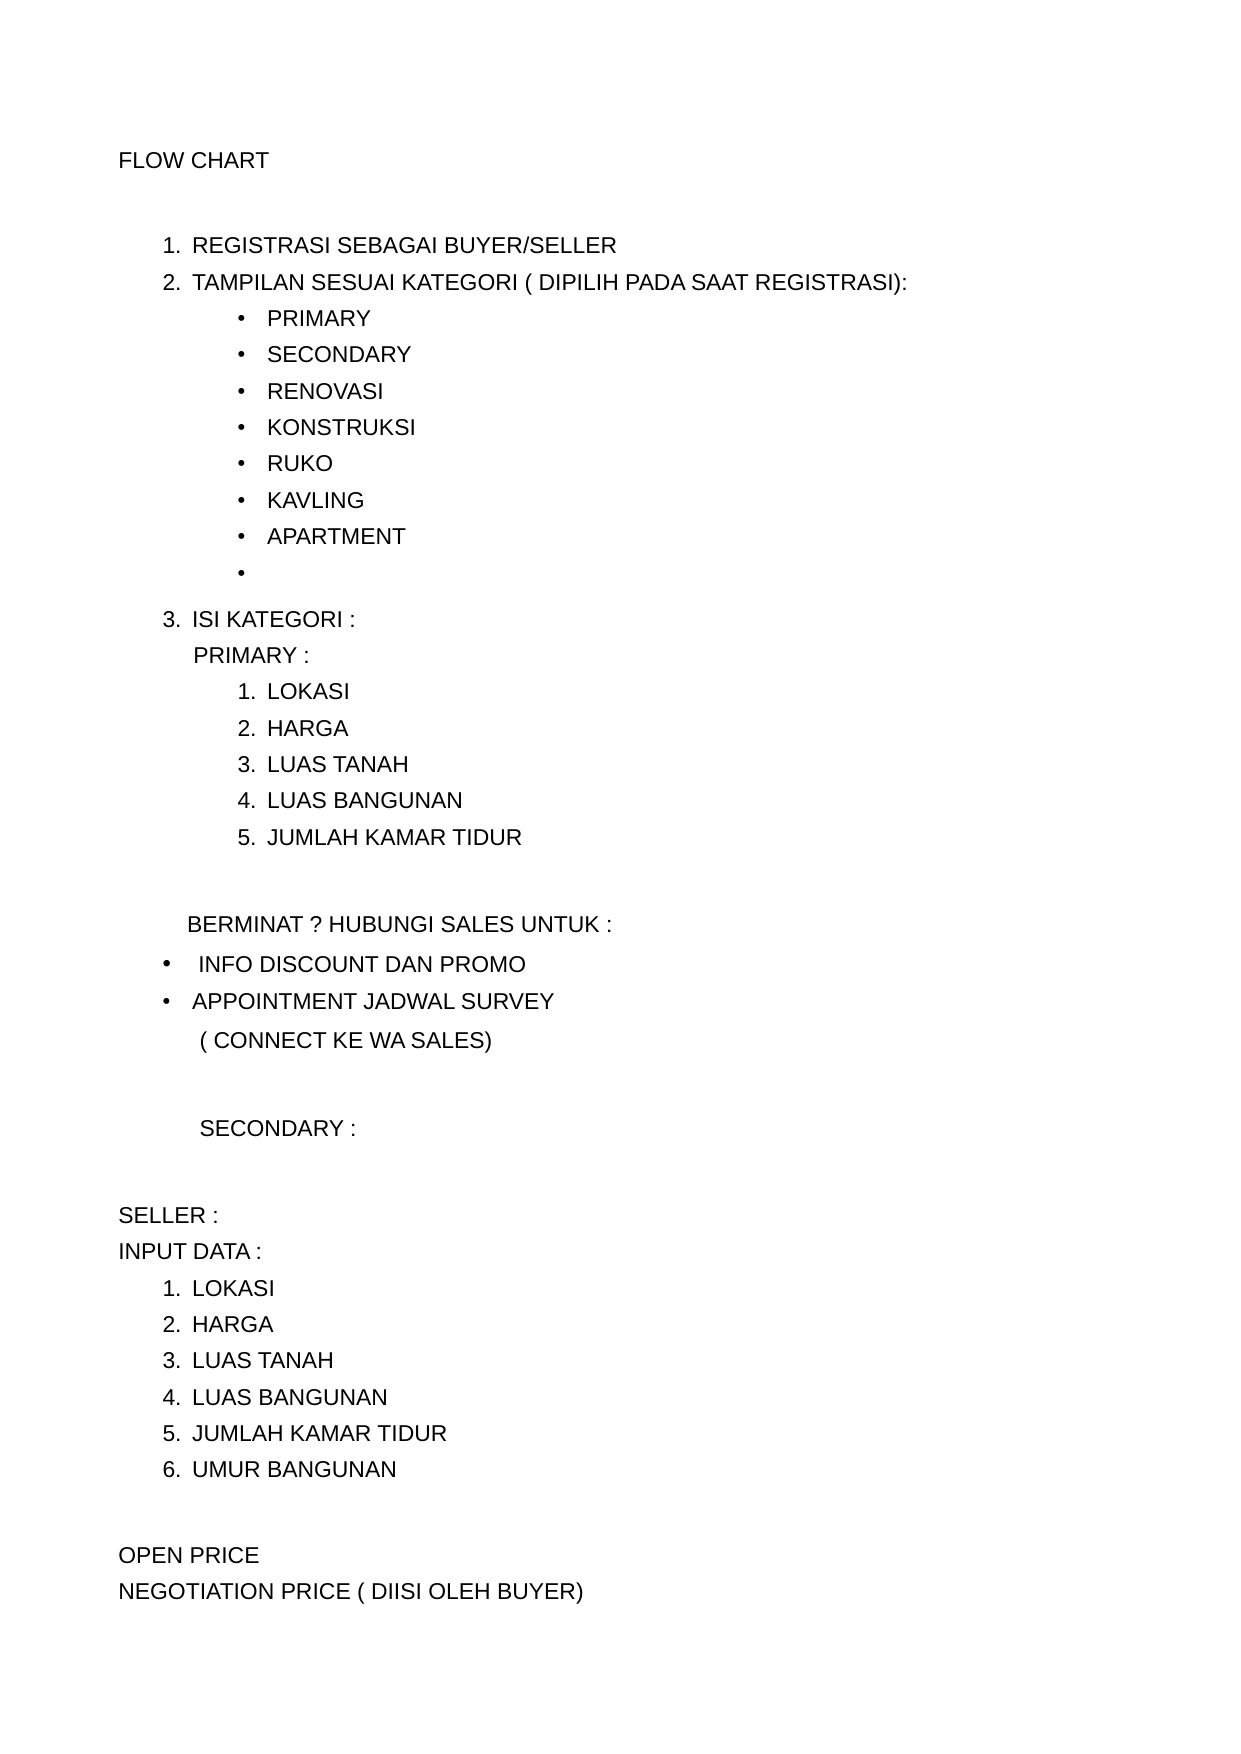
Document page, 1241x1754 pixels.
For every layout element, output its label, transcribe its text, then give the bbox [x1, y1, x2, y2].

list UMUR BANGUNAN [162, 1456, 1122, 1483]
list LOKASI [237, 678, 1122, 705]
text OPEN PRICE [118, 1542, 1122, 1568]
text NEGOTIATION PRICE ( DIISI OLEH BUYER) [118, 1578, 1122, 1604]
list RENOVASI [237, 378, 1122, 404]
list LUAS BANGUNAN [237, 787, 1122, 814]
list APARTMENT [237, 523, 1122, 549]
list KONSTRUKSI [237, 414, 1122, 440]
list APPOINTMENT JADWAL SURVEY [162, 988, 1122, 1015]
list REGISTRASI SEBAGAI BUYER/SELLER [162, 232, 1122, 259]
list JUMLAH KAMAR TIDUR [162, 1420, 1122, 1446]
text ( CONNECT KE WA SALES) [193, 1025, 1122, 1053]
list RUKO [237, 450, 1122, 477]
list INFO DISCOUNT DAN PROMO [162, 949, 1122, 977]
list TAMPILAN SESUAI KATEGORI ( DIPILIH PADA SAAT REGISTRASI): [162, 269, 1122, 295]
list HARGA [162, 1311, 1122, 1337]
list LOKASI [162, 1275, 1122, 1301]
list LUAS TANAH [162, 1347, 1122, 1374]
text BERMINAT ? HUBUNGI SALES UNTUK : [118, 909, 1122, 938]
text FLOW CHART [118, 147, 1122, 173]
text SELLER : [118, 1202, 1122, 1228]
list HARGA [237, 715, 1122, 741]
list PRIMARY [237, 305, 1122, 331]
list JUMLAH KAMAR TIDUR [237, 824, 1122, 850]
list ISI KATEGORI : [162, 606, 1122, 632]
list LUAS BANGUNAN [162, 1384, 1122, 1410]
list KAVLING [237, 487, 1122, 513]
text SECONDARY : [118, 1113, 1122, 1142]
list LUAS TANAH [237, 751, 1122, 777]
text PRIMARY : [193, 642, 1122, 668]
list SECONDARY [237, 341, 1122, 368]
text INPUT DATA : [118, 1238, 1122, 1265]
